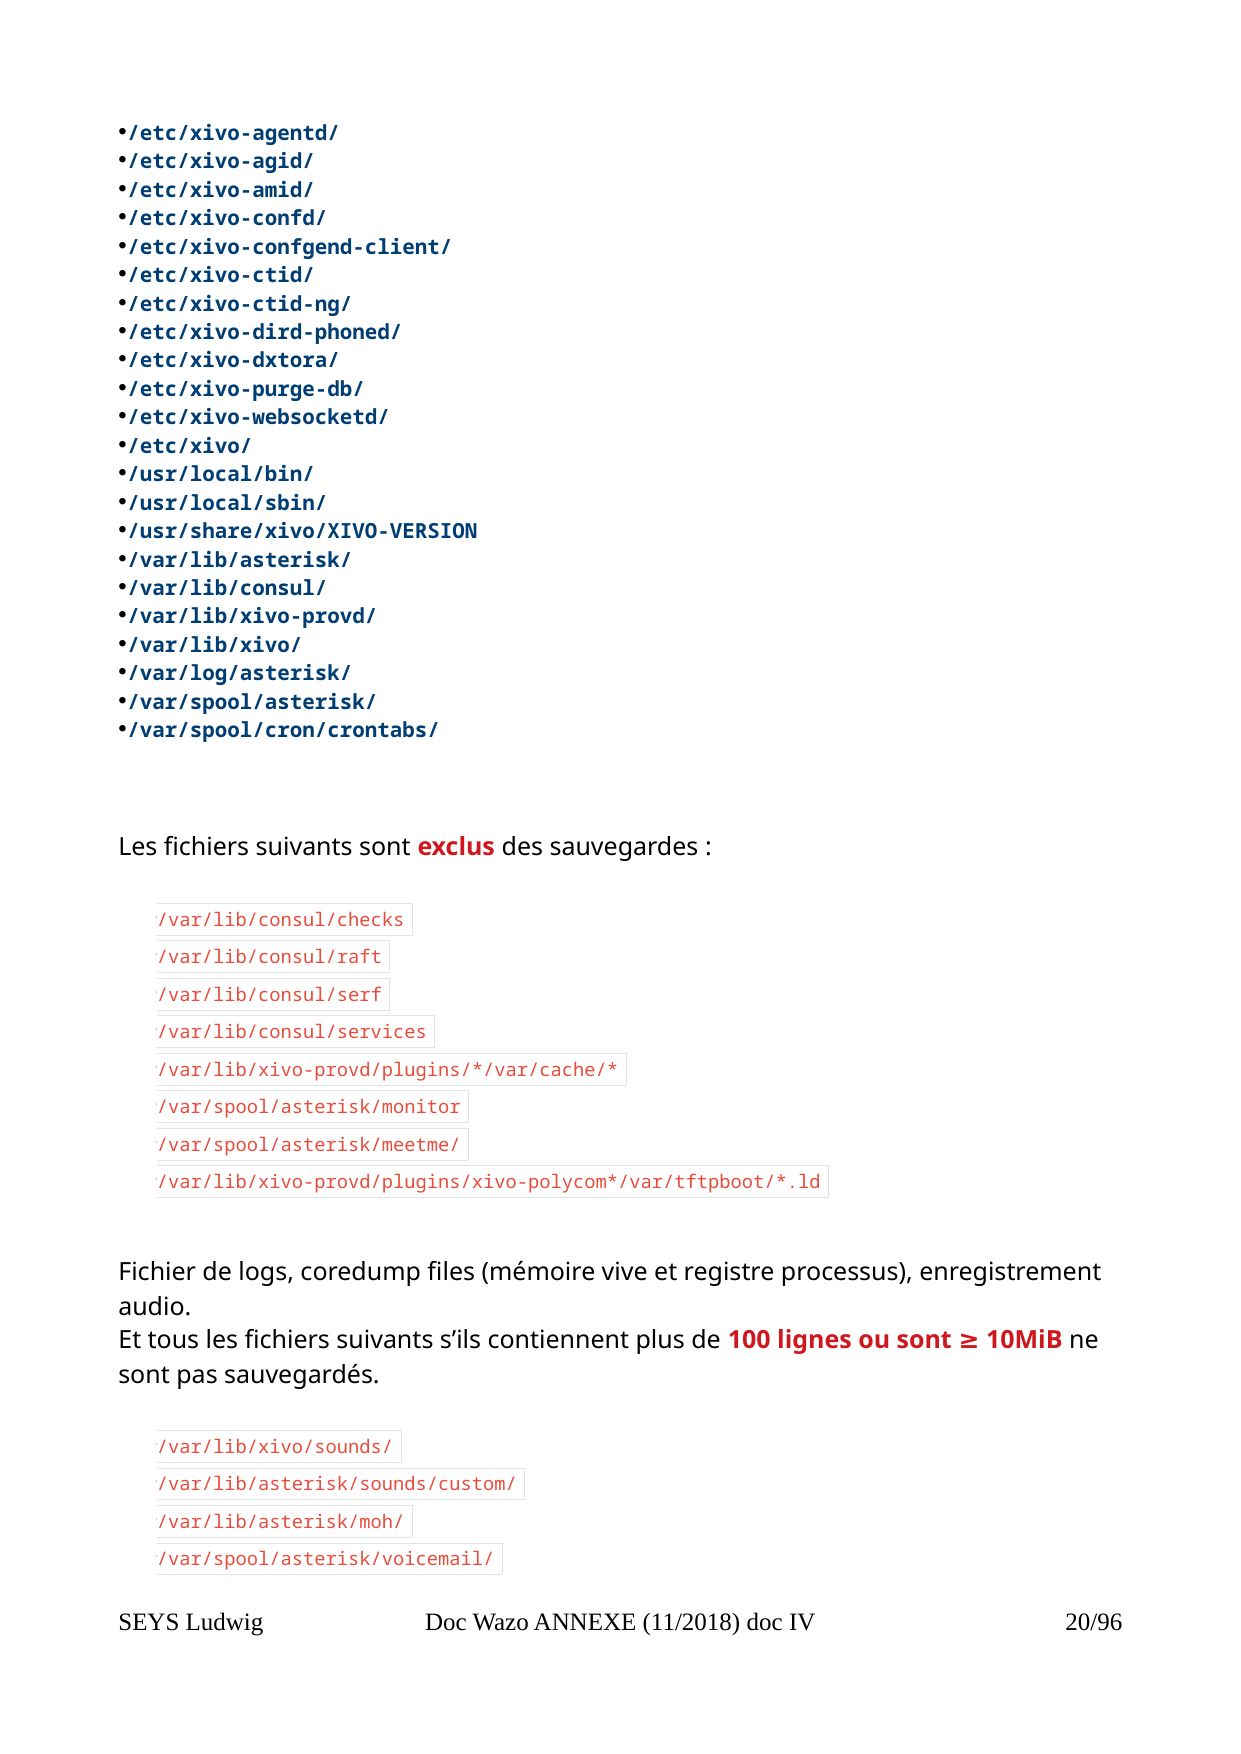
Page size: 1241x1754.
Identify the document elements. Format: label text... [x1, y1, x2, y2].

list /etc/xivo-confgend-client/ [118, 232, 1122, 260]
list /etc/xivo-websocketd/ [118, 402, 1122, 431]
list /var/lib/asterisk/sounds/custom/ [156, 1462, 1122, 1499]
list /var/log/asterisk/ [118, 658, 1122, 687]
list /var/spool/asterisk/meetme/ [156, 1122, 1122, 1160]
list /etc/xivo-ctid/ [118, 260, 1122, 289]
list /var/spool/cron/crontabs/ [118, 715, 1122, 744]
list /var/spool/asterisk/monitor [156, 1085, 1122, 1122]
list /etc/xivo-dxtora/ [118, 346, 1122, 374]
list /var/lib/asterisk/moh/ [156, 1499, 1122, 1537]
list /var/lib/consul/ [118, 573, 1122, 602]
list /etc/xivo/ [118, 431, 1122, 459]
list /usr/local/bin/ [118, 459, 1122, 488]
list /etc/xivo-purge-db/ [118, 374, 1122, 402]
list /var/lib/consul/checks [156, 897, 1122, 935]
list /etc/xivo-agentd/ [118, 118, 1122, 147]
list /var/lib/xivo-provd/ [118, 602, 1122, 630]
list /etc/xivo-dird-phoned/ [118, 317, 1122, 346]
text Fichier de logs, coredump files (mémoire vive et registre processus), enregistrement audio. Et tous les fichiers suivants s’ils contiennent plus de 100 lignes ou sont ≥ 10MiB ne sont pas sauvegardés. [118, 1254, 1122, 1390]
list /usr/share/xivo/XIVO-VERSION [118, 516, 1122, 545]
list /var/lib/consul/serf [156, 972, 1122, 1010]
list /etc/xivo-confd/ [118, 203, 1122, 232]
list /var/lib/xivo-provd/plugins/*/var/cache/* [156, 1047, 1122, 1085]
list /var/lib/consul/raft [156, 935, 1122, 972]
list /etc/xivo-ctid-ng/ [118, 289, 1122, 317]
list /var/lib/consul/services [156, 1010, 1122, 1047]
list /usr/local/sbin/ [118, 488, 1122, 516]
list /etc/xivo-amid/ [118, 175, 1122, 203]
list /var/lib/xivo/sounds/ [156, 1424, 1122, 1462]
list /var/spool/asterisk/voicemail/ [156, 1537, 1122, 1574]
list /var/lib/xivo-provd/plugins/xivo-polycom*/var/tftpboot/*.ld [156, 1160, 1122, 1197]
list /etc/xivo-agid/ [118, 147, 1122, 175]
list /var/lib/asterisk/ [118, 545, 1122, 573]
list /var/spool/asterisk/ [118, 687, 1122, 715]
list /var/lib/xivo/ [118, 630, 1122, 658]
text Les fichiers suivants sont exclus des sauvegardes : [118, 829, 1122, 863]
